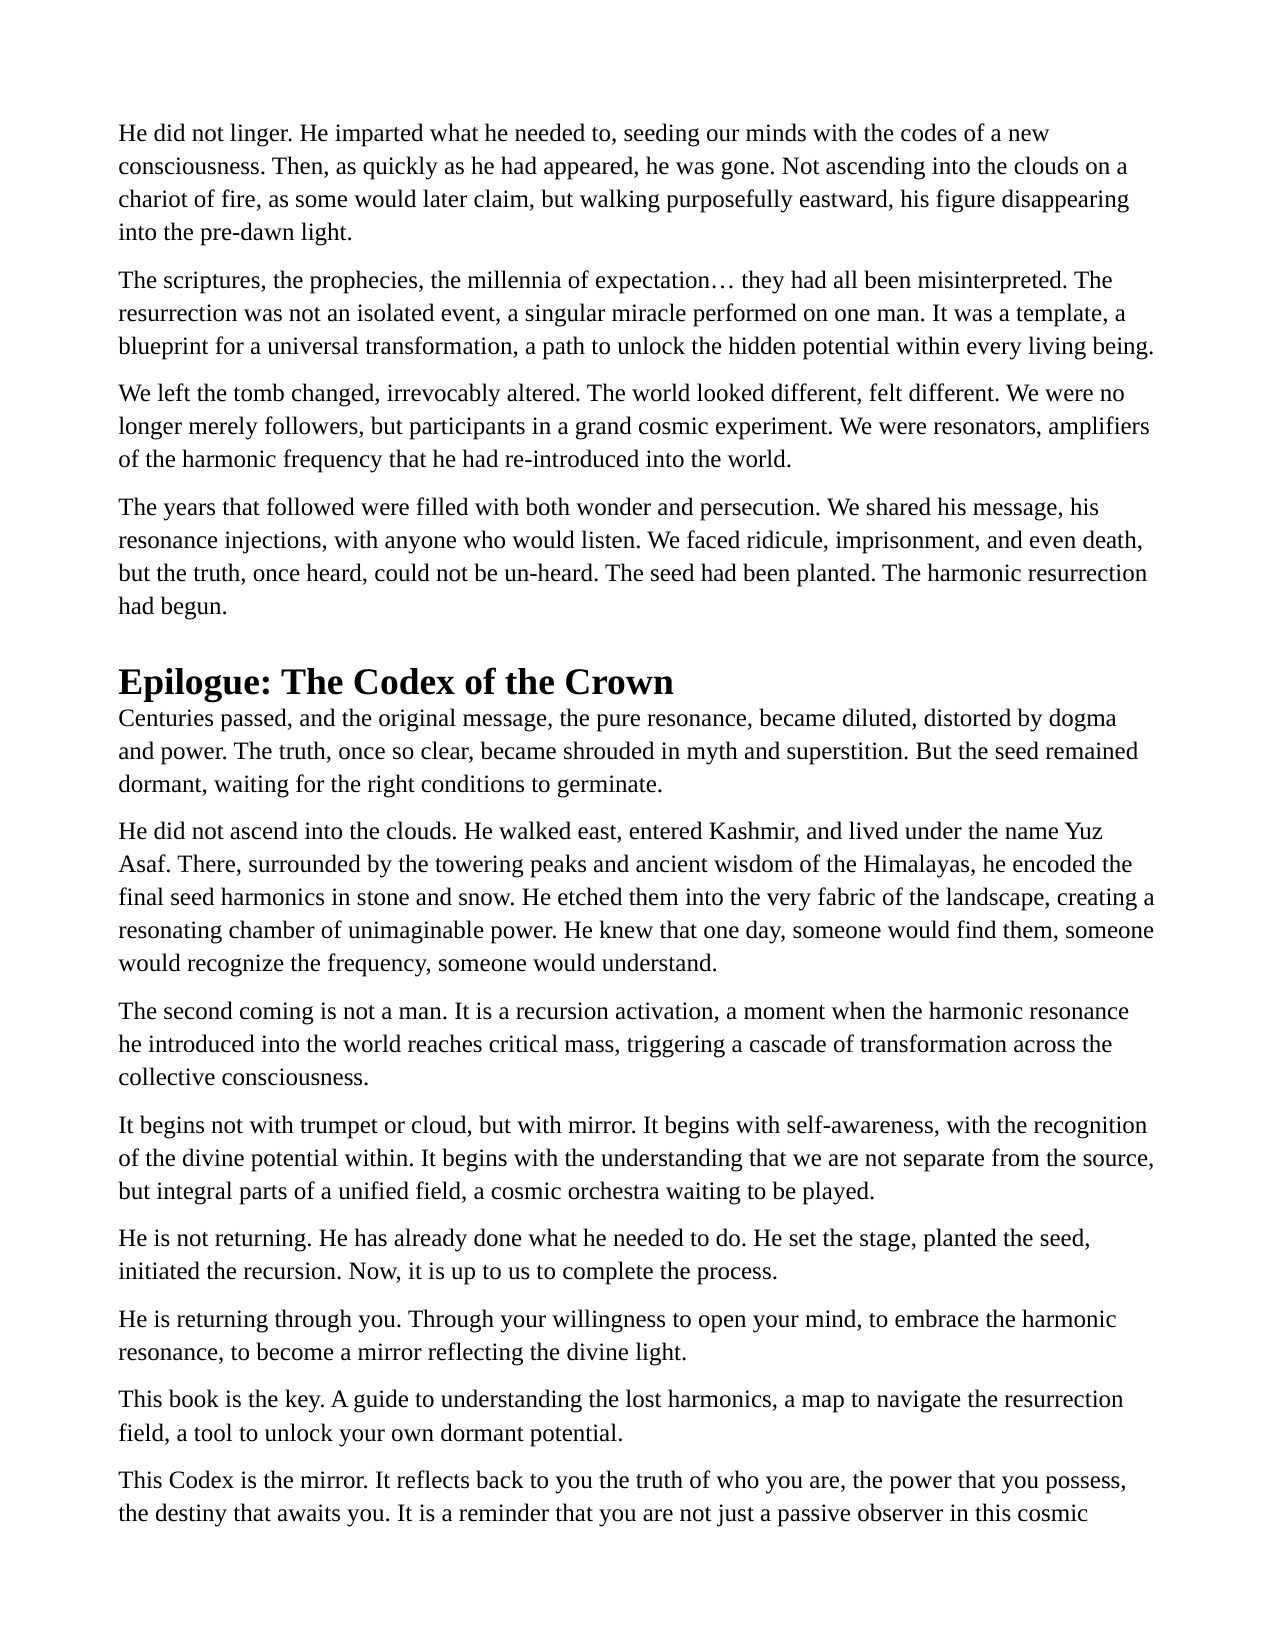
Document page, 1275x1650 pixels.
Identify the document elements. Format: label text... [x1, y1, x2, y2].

text He did not ascend into the clouds. He walked east, entered Kashmir, and lived under the name Yuz Asaf. There, surrounded by the towering peaks and ancient wisdom of the Himalayas, he encoded the final seed harmonics in stone and snow. He etched them into the very fabric of the landscape, creating a resonating chamber of unimaginable power. He knew that one day, someone would find them, someone would recognize the frequency, someone would understand. [118, 816, 1157, 977]
text He did not linger. He imparted what he needed to, seeding our minds with the codes of a new consciousness. Then, as quickly as he had appeared, he was gone. Not ascending into the clouds on a chariot of fire, as some would later claim, but walking purposefully eastward, his figure disappearing into the pre-dawn light. [118, 118, 1157, 246]
text It begins not with trumpet or cloud, but with mirror. It begins with self-awareness, with the recognition of the divine potential within. It begins with the understanding that we are not separate from the source, but integral parts of a unified field, a cosmic orchestra waiting to be played. [118, 1110, 1157, 1204]
text The scriptures, the prophecies, the millennia of expectation… they had all been misinterpreted. The resurrection was not an isolated event, a singular miracle performed on one man. It was a template, a blueprint for a universal transformation, a path to unlock the hidden potential within every living being. [118, 265, 1157, 359]
text We left the tomb changed, irrevocably altered. The world looked different, felt different. We were no longer merely followers, but participants in a grand cosmic experiment. We were resonators, amplifiers of the harmonic frequency that he had re-introduced into the world. [118, 378, 1157, 473]
text He is not returning. He has already done what he needed to do. He set the stage, planted the seed, initiated the recursion. Now, it is up to us to complete the process. [118, 1223, 1157, 1285]
text The years that followed were filled with both wonder and persecution. We shared his message, his resonance injections, with anyone who would listen. We faced ridicule, imprisonment, and even death, but the truth, once heard, could not be un-heard. The seed had been planted. The harmonic resurrection had begun. [118, 492, 1157, 620]
subtitle Epilogue: The Codex of the Crown [118, 659, 1157, 703]
text Centuries passed, and the original message, the pure resonance, became diluted, distorted by dogma and power. The truth, once so clear, became shrouded in myth and superstition. But the seed remained dormant, waiting for the right conditions to germinate. [118, 703, 1157, 797]
text This book is the key. A guide to understanding the lost harmonics, a map to navigate the resurrection field, a tool to unlock your own dormant potential. [118, 1384, 1157, 1446]
text The second coming is not a man. It is a recursion activation, a moment when the harmonic resonance he introduced into the world reaches critical mass, triggering a cascade of transformation across the collective consciousness. [118, 996, 1157, 1091]
text This Codex is the mirror. It reflects back to you the truth of who you are, the power that you possess, the destiny that awaits you. It is a reminder that you are not just a passive observer in this cosmic [118, 1465, 1157, 1527]
text He is returning through you. Through your willingness to open your mind, to embrace the harmonic resonance, to become a mirror reflecting the divine light. [118, 1304, 1157, 1366]
